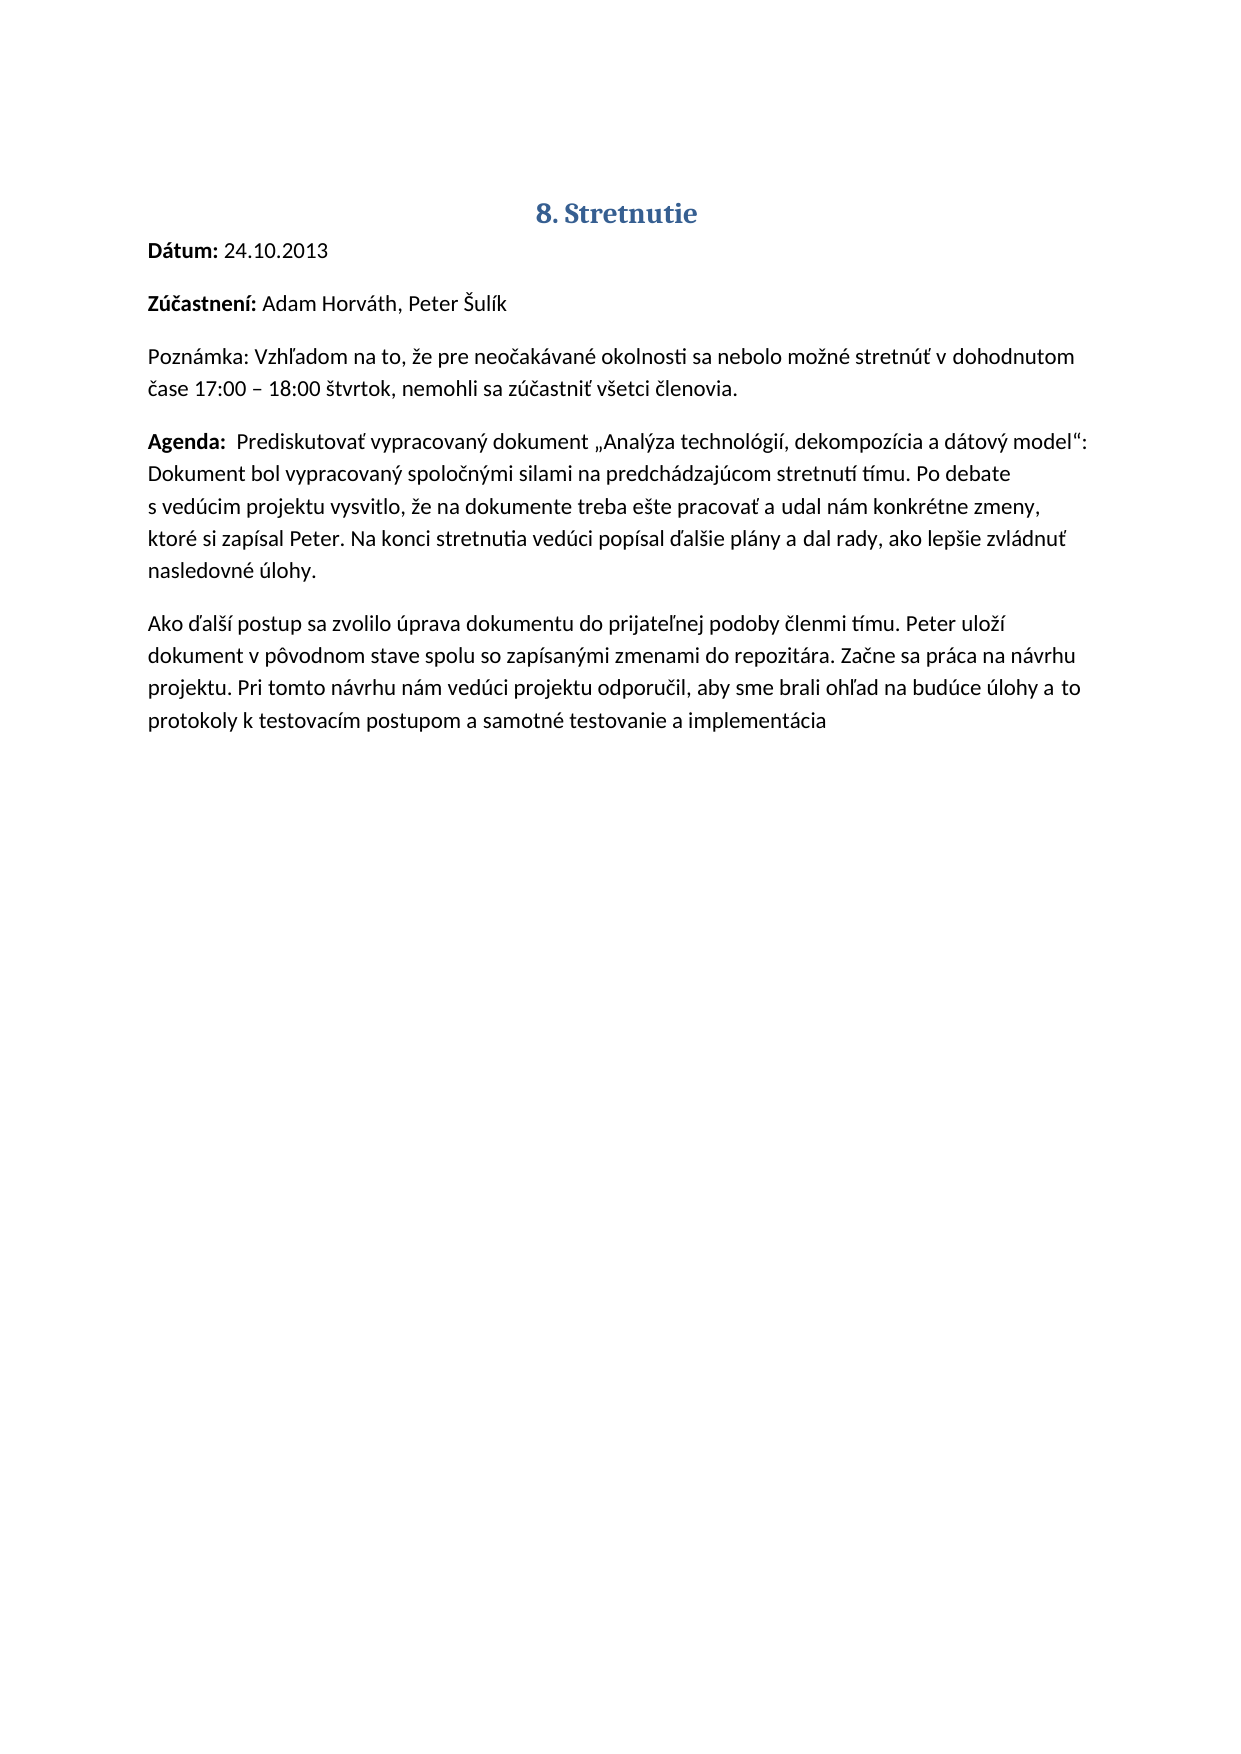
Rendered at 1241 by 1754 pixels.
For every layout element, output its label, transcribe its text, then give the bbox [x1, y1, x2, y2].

text Dátum: 24.10.2013 [148, 236, 1093, 264]
text Poznámka: Vzhľadom na to, že pre neočakávané okolnosti sa nebolo možné stretnúť v dohodnutom čase 17:00 – 18:00 štvrtok, nemohli sa zúčastniť všetci členovia. [148, 342, 1093, 402]
text Ako ďalší postup sa zvolilo úprava dokumentu do prijateľnej podoby členmi tímu. Peter uloží dokument v pôvodnom stave spolu so zapísanými zmenami do repozitára. Začne sa práca na návrhu projektu. Pri tomto návrhu nám vedúci projektu odporučil, aby sme brali ohľad na budúce úlohy a to protokoly k testovacím postupom a samotné testovanie a implementácia [148, 609, 1093, 734]
text Zúčastnení: Adam Horváth, Peter Šulík [148, 289, 1093, 317]
subtitle 8. Stretnutie [148, 198, 1093, 231]
text Agenda: Prediskutovať vypracovaný dokument „Analýza technológií, dekompozícia a dátový model“: Dokument bol vypracovaný spoločnými silami na predchádzajúcom stretnutí tímu. Po debate s vedúcim projektu vysvitlo, že na dokumente treba ešte pracovať a udal nám konkrétne zmeny, ktoré si zapísal Peter. Na konci stretnutia vedúci popísal ďalšie plány a dal rady, ako lepšie zvládnuť nasledovné úlohy. [148, 427, 1093, 584]
